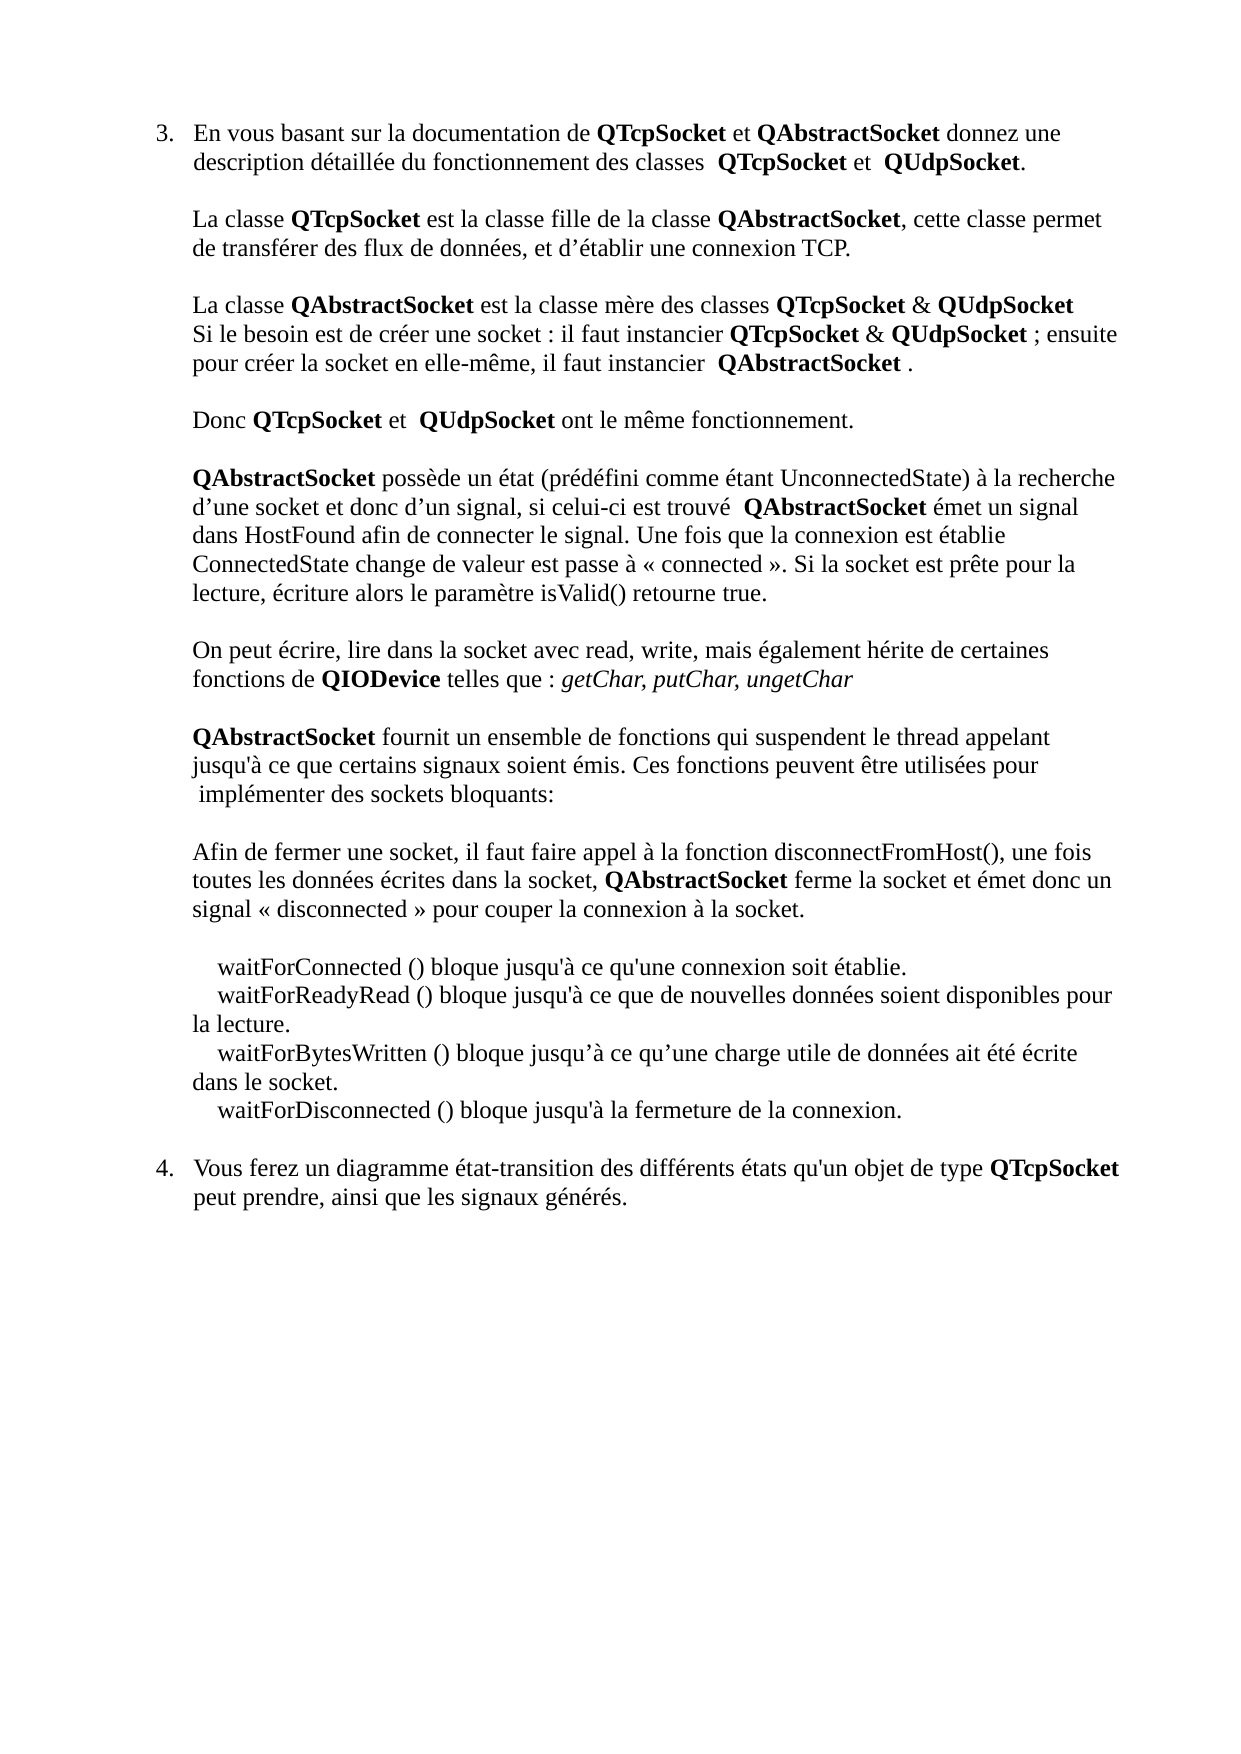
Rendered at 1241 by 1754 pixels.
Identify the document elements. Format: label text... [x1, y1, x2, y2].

text implémenter des sockets bloquants: [192, 779, 1122, 808]
text waitForDisconnected () bloque jusqu'à la fermeture de la connexion. [192, 1096, 1122, 1124]
list Vous ferez un diagramme état-transition des différents états qu'un objet de type QTcpSocket peut prendre, ainsi que les signaux générés. [156, 1153, 1122, 1211]
text waitForConnected () bloque jusqu'à ce qu'une connexion soit établie. [192, 952, 1122, 981]
text La classe QTcpSocket est la classe fille de la classe QAbstractSocket, cette classe permet de transférer des flux de données, et d’établir une connexion TCP. [192, 204, 1122, 262]
text waitForReadyRead () bloque jusqu'à ce que de nouvelles données soient disponibles pour la lecture. [192, 981, 1122, 1038]
text Afin de fermer une socket, il faut faire appel à la fonction disconnectFromHost(), une fois toutes les données écrites dans la socket, QAbstractSocket ferme la socket et émet donc un signal « disconnected » pour couper la connexion à la socket. [192, 837, 1122, 923]
text Donc QTcpSocket et QUdpSocket ont le même fonctionnement. [192, 406, 1122, 434]
text QAbstractSocket fournit un ensemble de fonctions qui suspendent le thread appelant jusqu'à ce que certains signaux soient émis. Ces fonctions peuvent être utilisées pour [192, 722, 1122, 779]
text waitForBytesWritten () bloque jusqu’à ce qu’une charge utile de données ait été écrite dans le socket. [192, 1038, 1122, 1096]
list En vous basant sur la documentation de QTcpSocket et QAbstractSocket donnez une description détaillée du fonctionnement des classes QTcpSocket et QUdpSocket. [156, 118, 1122, 176]
text Si le besoin est de créer une socket : il faut instancier QTcpSocket & QUdpSocket ; ensuite pour créer la socket en elle-même, il faut instancier QAbstractSocket . [192, 319, 1122, 377]
text On peut écrire, lire dans la socket avec read, write, mais également hérite de certaines fonctions de QIODevice telles que : getChar, putChar, ungetChar [192, 636, 1122, 693]
text QAbstractSocket possède un état (prédéfini comme étant UnconnectedState) à la recherche d’une socket et donc d’un signal, si celui-ci est trouvé QAbstractSocket émet un signal dans HostFound afin de connecter le signal. Une fois que la connexion est établie ConnectedState change de valeur est passe à « connected ». Si la socket est prête pour la lecture, écriture alors le paramètre isValid() retourne true. [192, 463, 1122, 607]
text La classe QAbstractSocket est la classe mère des classes QTcpSocket & QUdpSocket [192, 291, 1122, 319]
